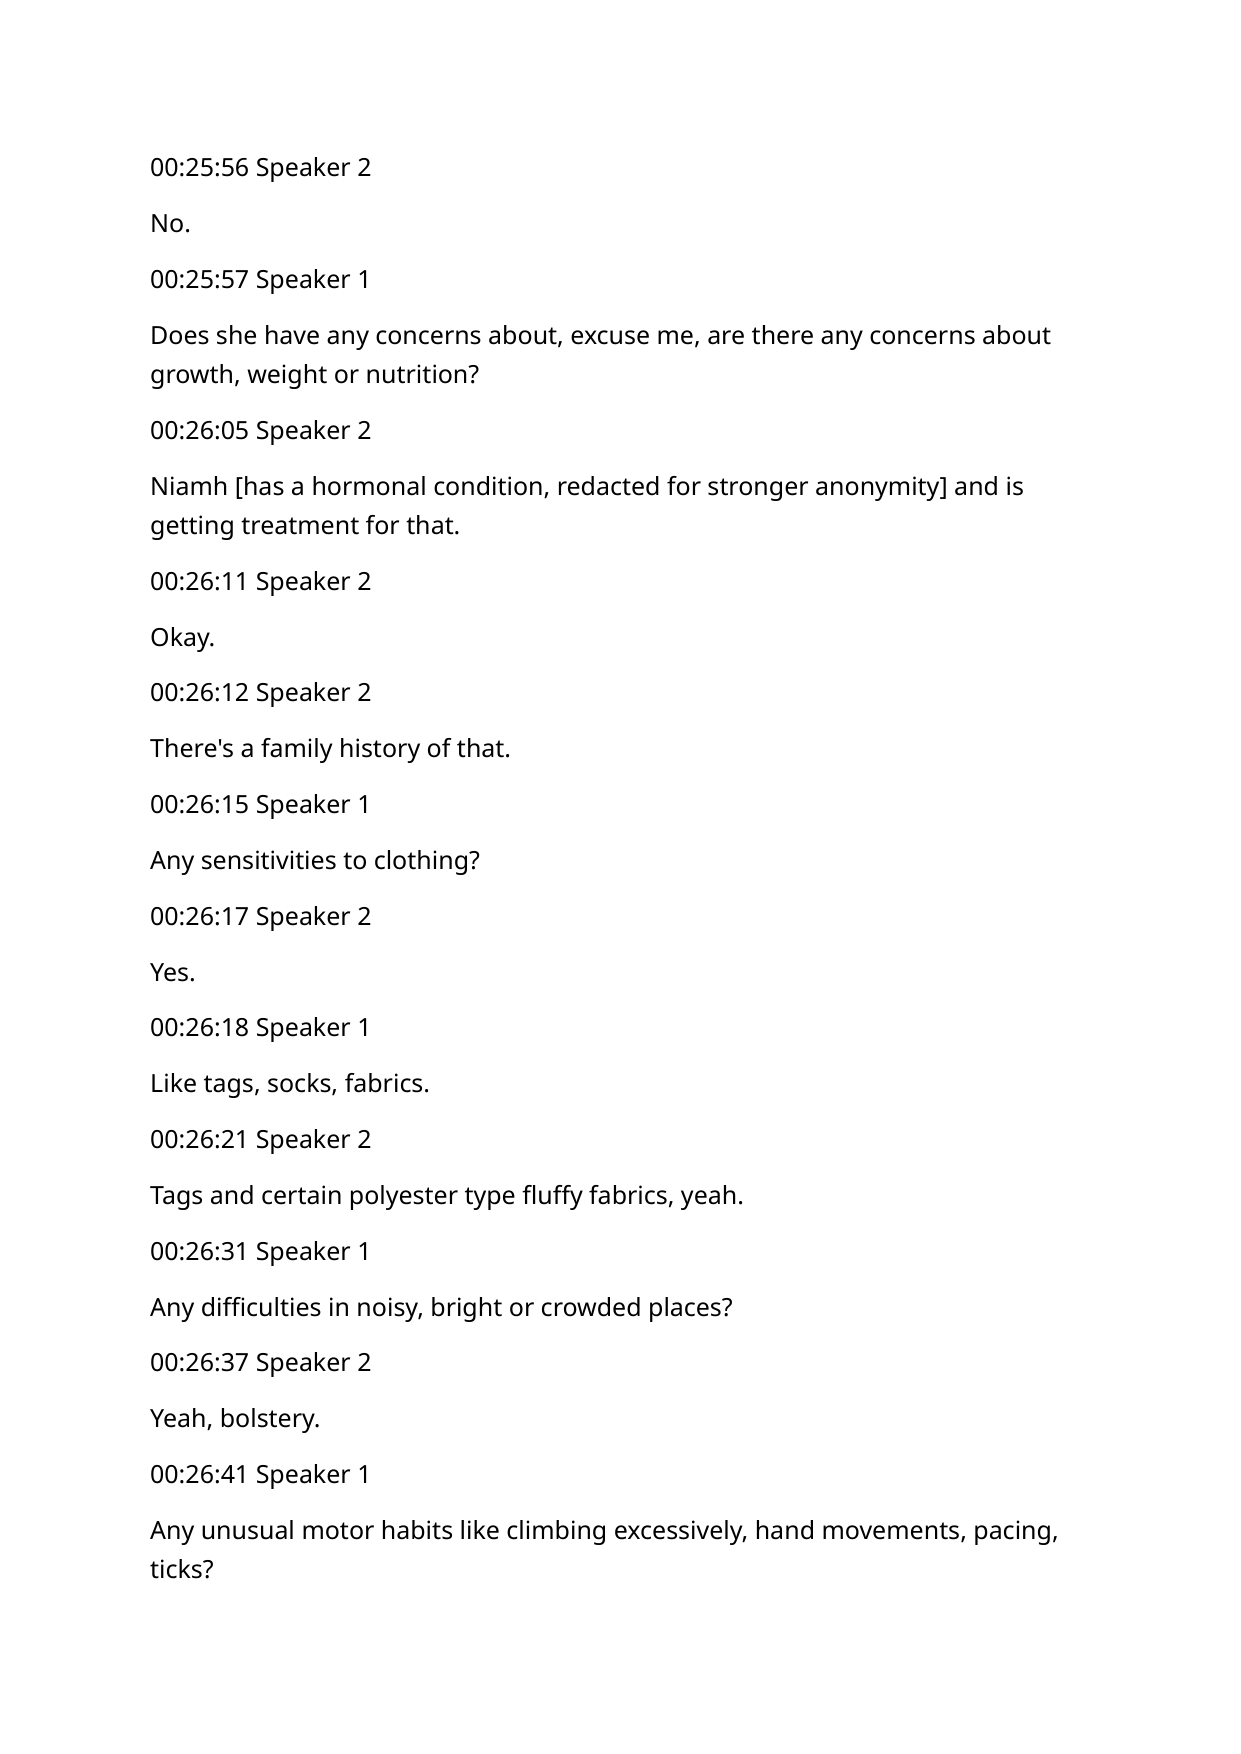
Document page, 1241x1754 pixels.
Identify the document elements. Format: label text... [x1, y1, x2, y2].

text Does she have any concerns about, excuse me, are there any concerns about growth, weight or nutrition? [150, 317, 1090, 391]
text Niamh [has a hormonal condition, redacted for stronger anonymity] and is getting treatment for that. [150, 468, 1090, 542]
text 00:26:37 Speaker 2 [150, 1345, 1090, 1379]
text 00:26:05 Speaker 2 [150, 412, 1090, 447]
text Any difficulties in noisy, bright or crowded places? [150, 1289, 1090, 1323]
text 00:26:12 Speaker 2 [150, 675, 1090, 709]
text 00:26:17 Speaker 2 [150, 898, 1090, 932]
text 00:26:41 Speaker 1 [150, 1457, 1090, 1491]
text Any sensitivities to clothing? [150, 842, 1090, 877]
text Like tags, socks, fabrics. [150, 1066, 1090, 1100]
text 00:26:18 Speaker 1 [150, 1010, 1090, 1044]
text Yeah, bolstery. [150, 1401, 1090, 1435]
text No. [150, 206, 1090, 240]
text There's a family history of that. [150, 731, 1090, 765]
text 00:26:11 Speaker 2 [150, 563, 1090, 597]
text 00:25:56 Speaker 2 [150, 150, 1090, 184]
text Yes. [150, 954, 1090, 988]
text Tags and certain polyester type fluffy fabrics, yeah. [150, 1177, 1090, 1212]
text 00:26:21 Speaker 2 [150, 1122, 1090, 1156]
text 00:25:57 Speaker 1 [150, 262, 1090, 296]
text 00:26:15 Speaker 1 [150, 787, 1090, 821]
text 00:26:31 Speaker 1 [150, 1233, 1090, 1267]
text Okay. [150, 619, 1090, 653]
text Any unusual motor habits like climbing excessively, hand movements, pacing, ticks? [150, 1512, 1090, 1586]
